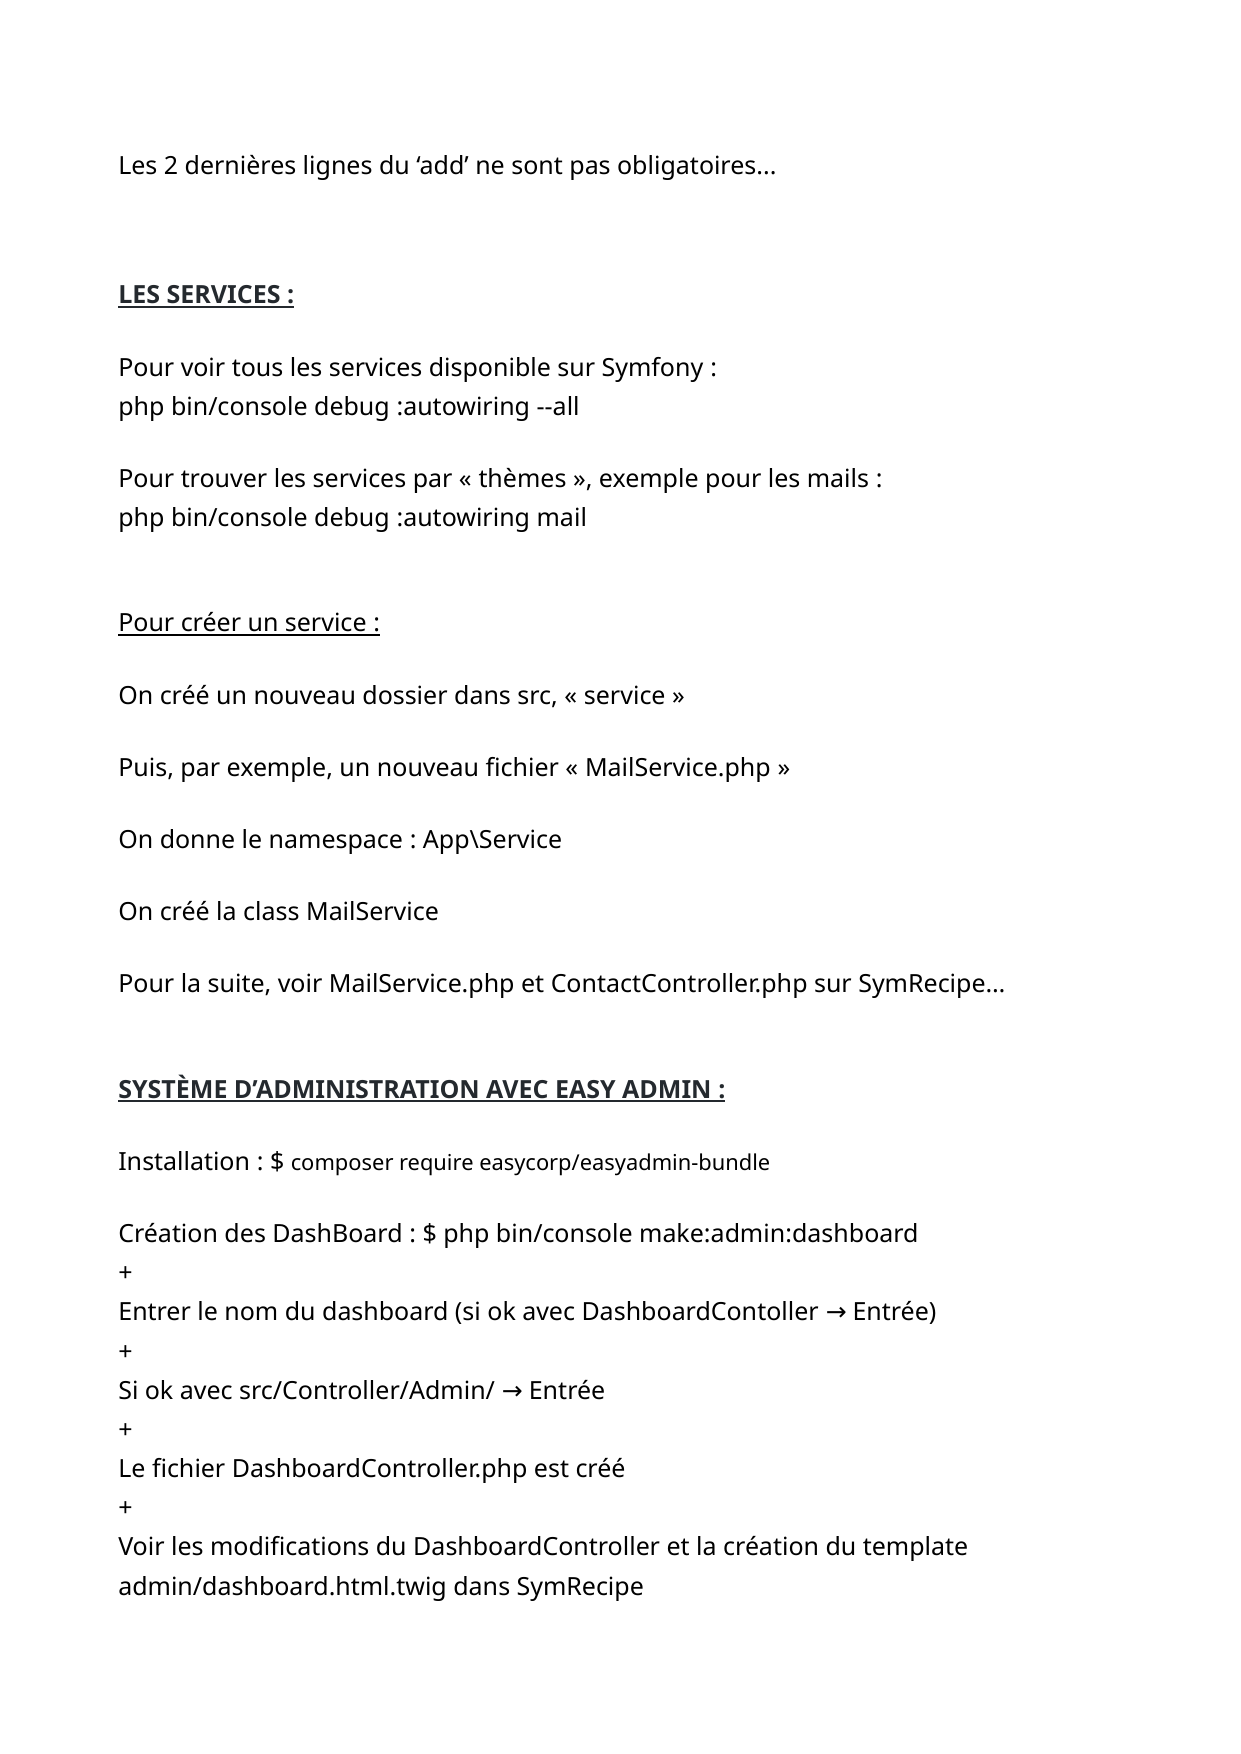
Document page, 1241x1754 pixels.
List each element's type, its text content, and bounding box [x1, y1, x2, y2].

text Voir les modifications du DashboardController et la création du template admin/dashboard.html.twig dans SymRecipe [118, 1529, 1122, 1602]
text Puis, par exemple, un nouveau fichier « MailService.php » [118, 749, 1122, 783]
text + [118, 1411, 1122, 1446]
text Le fichier DashboardController.php est créé [118, 1451, 1122, 1485]
text Pour créer un service : [118, 605, 1122, 639]
text php bin/console debug :autowiring --all [118, 388, 1122, 423]
text Installation : $ composer require easycorp/easyadmin-bundle [118, 1143, 1122, 1177]
text php bin/console debug :autowiring mail [118, 500, 1122, 534]
text Création des DashBoard : $ php bin/console make:admin:dashboard [118, 1216, 1122, 1250]
text On donne le namespace : App\Service [118, 822, 1122, 856]
text Pour trouver les services par « thèmes », exemple pour les mails : [118, 461, 1122, 495]
text Entrer le nom du dashboard (si ok avec DashboardContoller → Entrée) [118, 1294, 1122, 1328]
text Pour voir tous les services disponible sur Symfony : [118, 349, 1122, 383]
text Si ok avec src/Controller/Admin/ → Entrée [118, 1372, 1122, 1406]
text Les 2 dernières lignes du ‘add’ ne sont pas obligatoires... [118, 148, 1122, 182]
text LES SERVICES : [118, 277, 1122, 311]
text Pour la suite, voir MailService.php et ContactController.php sur SymRecipe… [118, 966, 1122, 1000]
text SYSTÈME D’ADMINISTRATION AVEC EASY ADMIN : [118, 1071, 1122, 1105]
text + [118, 1255, 1122, 1289]
text + [118, 1333, 1122, 1367]
text On créé la class MailService [118, 894, 1122, 928]
text + [118, 1490, 1122, 1524]
text On créé un nouveau dossier dans src, « service » [118, 677, 1122, 711]
